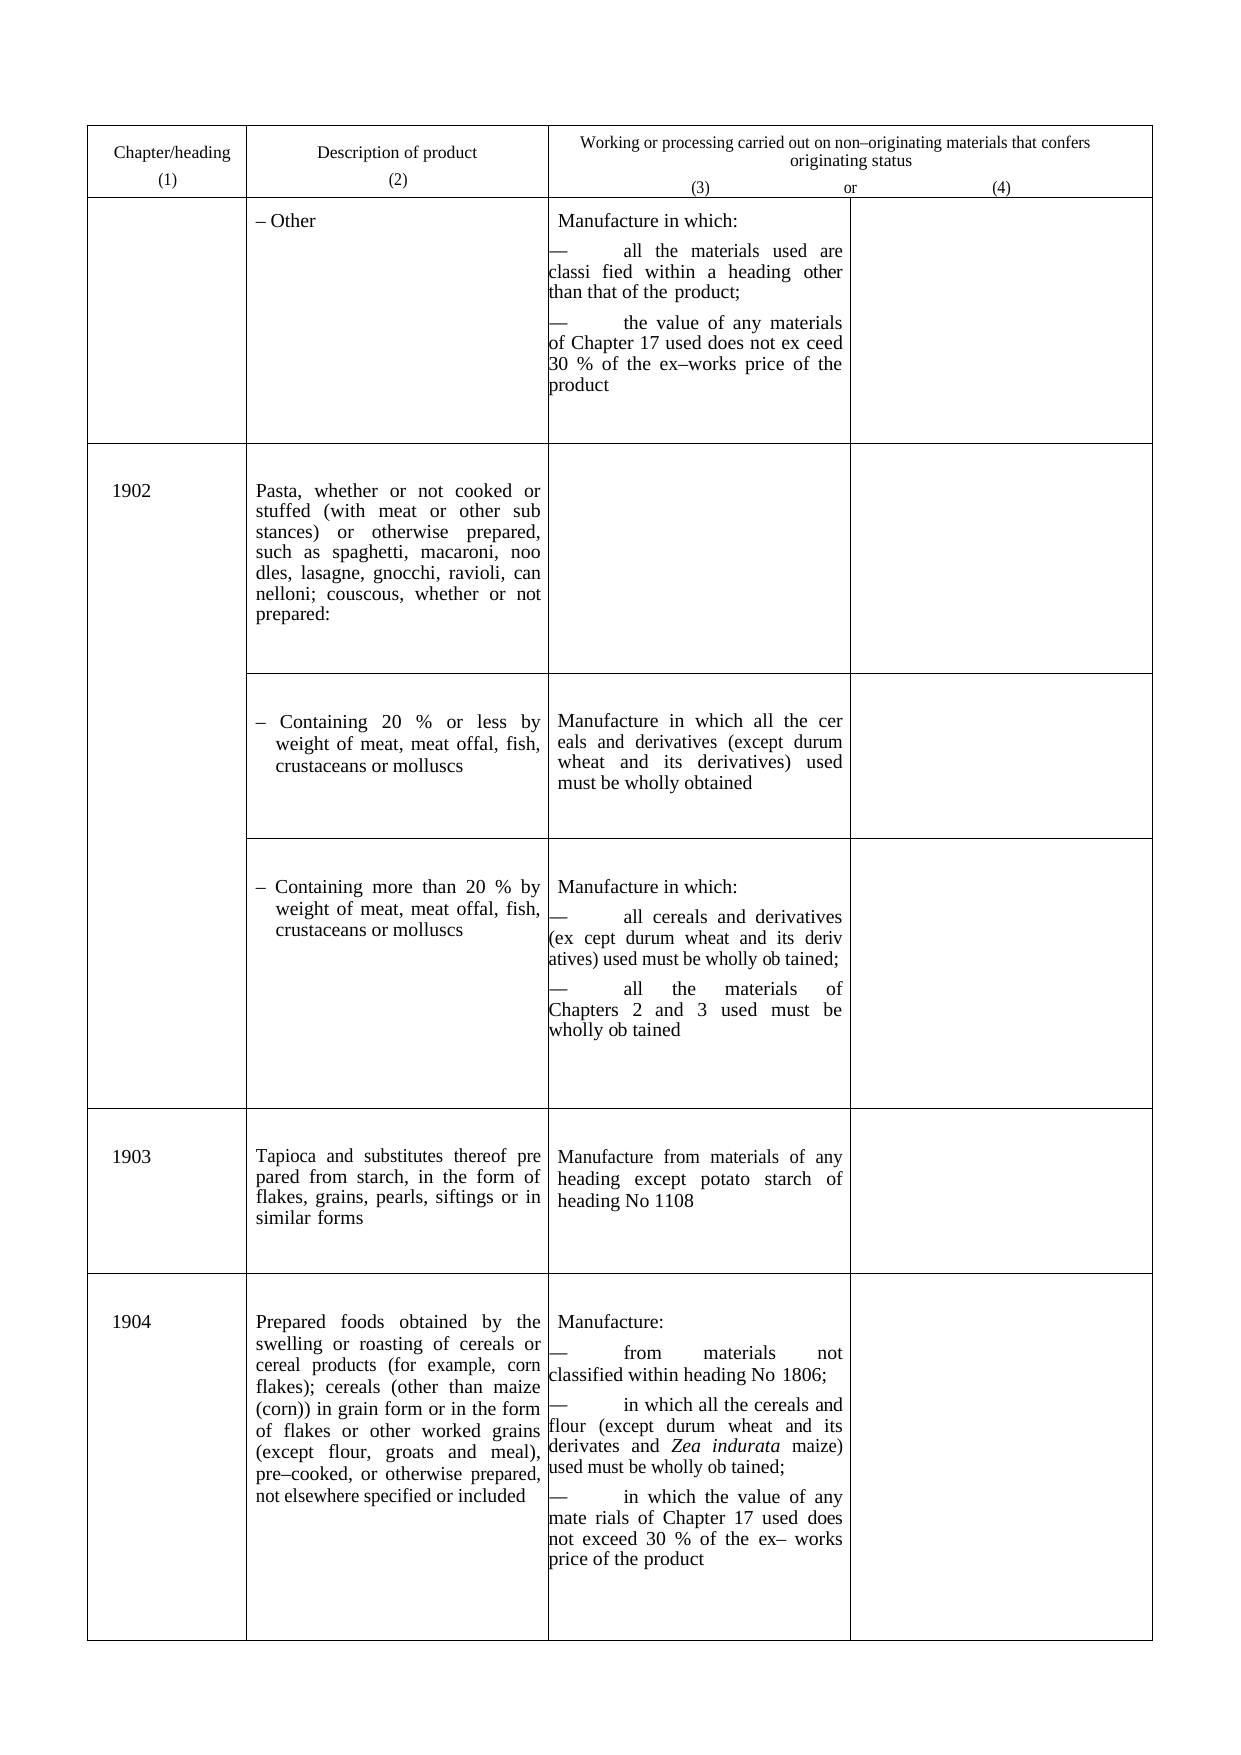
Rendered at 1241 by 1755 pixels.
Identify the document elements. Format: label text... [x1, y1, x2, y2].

table_cell [851, 444, 1152, 673]
table_cell 1904 [88, 1274, 246, 1640]
table_header Working or processing carried out on non–originating materials that confers originating status (3) or (4) [549, 126, 1152, 197]
table_cell Manufacture from materials of any heading except potato starch of heading No 1108 [549, 1109, 850, 1273]
table_cell – Containing more than 20 % by weight of meat, meat offal, fish, crustaceans or molluscs [247, 839, 548, 1108]
table_cell Manufacture in which: all cereals and derivatives (ex­ cept durum wheat and its deriv­ atives) used must be wholly ob­ tained; all the materials of Chapters 2 and 3 used must be wholly ob­ tained [549, 839, 850, 1108]
table_header Description of product (2) [247, 126, 548, 197]
table_cell Manufacture in which: all the materials used are classi­ fied within a heading other than that of the product; the value of any materials of Chapter 17 used does not ex­ ceed 30 % of the ex–works price of the product [549, 198, 850, 442]
table_cell [851, 839, 1152, 1108]
table_cell – Other [247, 198, 548, 442]
table_cell [549, 444, 850, 673]
table_cell 1903 [88, 1109, 246, 1273]
table_cell [851, 674, 1152, 838]
table_cell [851, 1109, 1152, 1273]
table_cell Pasta, whether or not cooked or stuffed (with meat or other sub­ stances) or otherwise prepared, such as spaghetti, macaroni, noo­ dles, lasagne, gnocchi, ravioli, can­ nelloni; couscous, whether or not prepared: [247, 444, 548, 673]
table_cell [851, 198, 1152, 442]
table_cell Manufacture in which all the cer­ eals and derivatives (except durum wheat and its derivatives) used must be wholly obtained [549, 674, 850, 838]
table_header Chapter/heading (1) [88, 126, 246, 197]
table_cell – Containing 20 % or less by weight of meat, meat offal, fish, crustaceans or molluscs [247, 674, 548, 838]
table_cell [88, 198, 246, 442]
table_cell Tapioca and substitutes thereof pre­ pared from starch, in the form of flakes, grains, pearls, siftings or in similar forms [247, 1109, 548, 1273]
table_cell 1902 [88, 444, 246, 1108]
table_cell [851, 1274, 1152, 1640]
table_cell Prepared foods obtained by the swelling or roasting of cereals or cereal products (for example, corn flakes); cereals (other than maize (corn)) in grain form or in the form of flakes or other worked grains (except flour, groats and meal), pre–cooked, or otherwise prepared, not elsewhere specified or included [247, 1274, 548, 1640]
table_cell Manufacture: from materials not classified within heading No 1806; in which all the cereals and flour (except durum wheat and its derivates and Zea indurata maize) used must be wholly ob­ tained; in which the value of any mate­ rials of Chapter 17 used does not exceed 30 % of the ex– works price of the product [549, 1274, 850, 1640]
